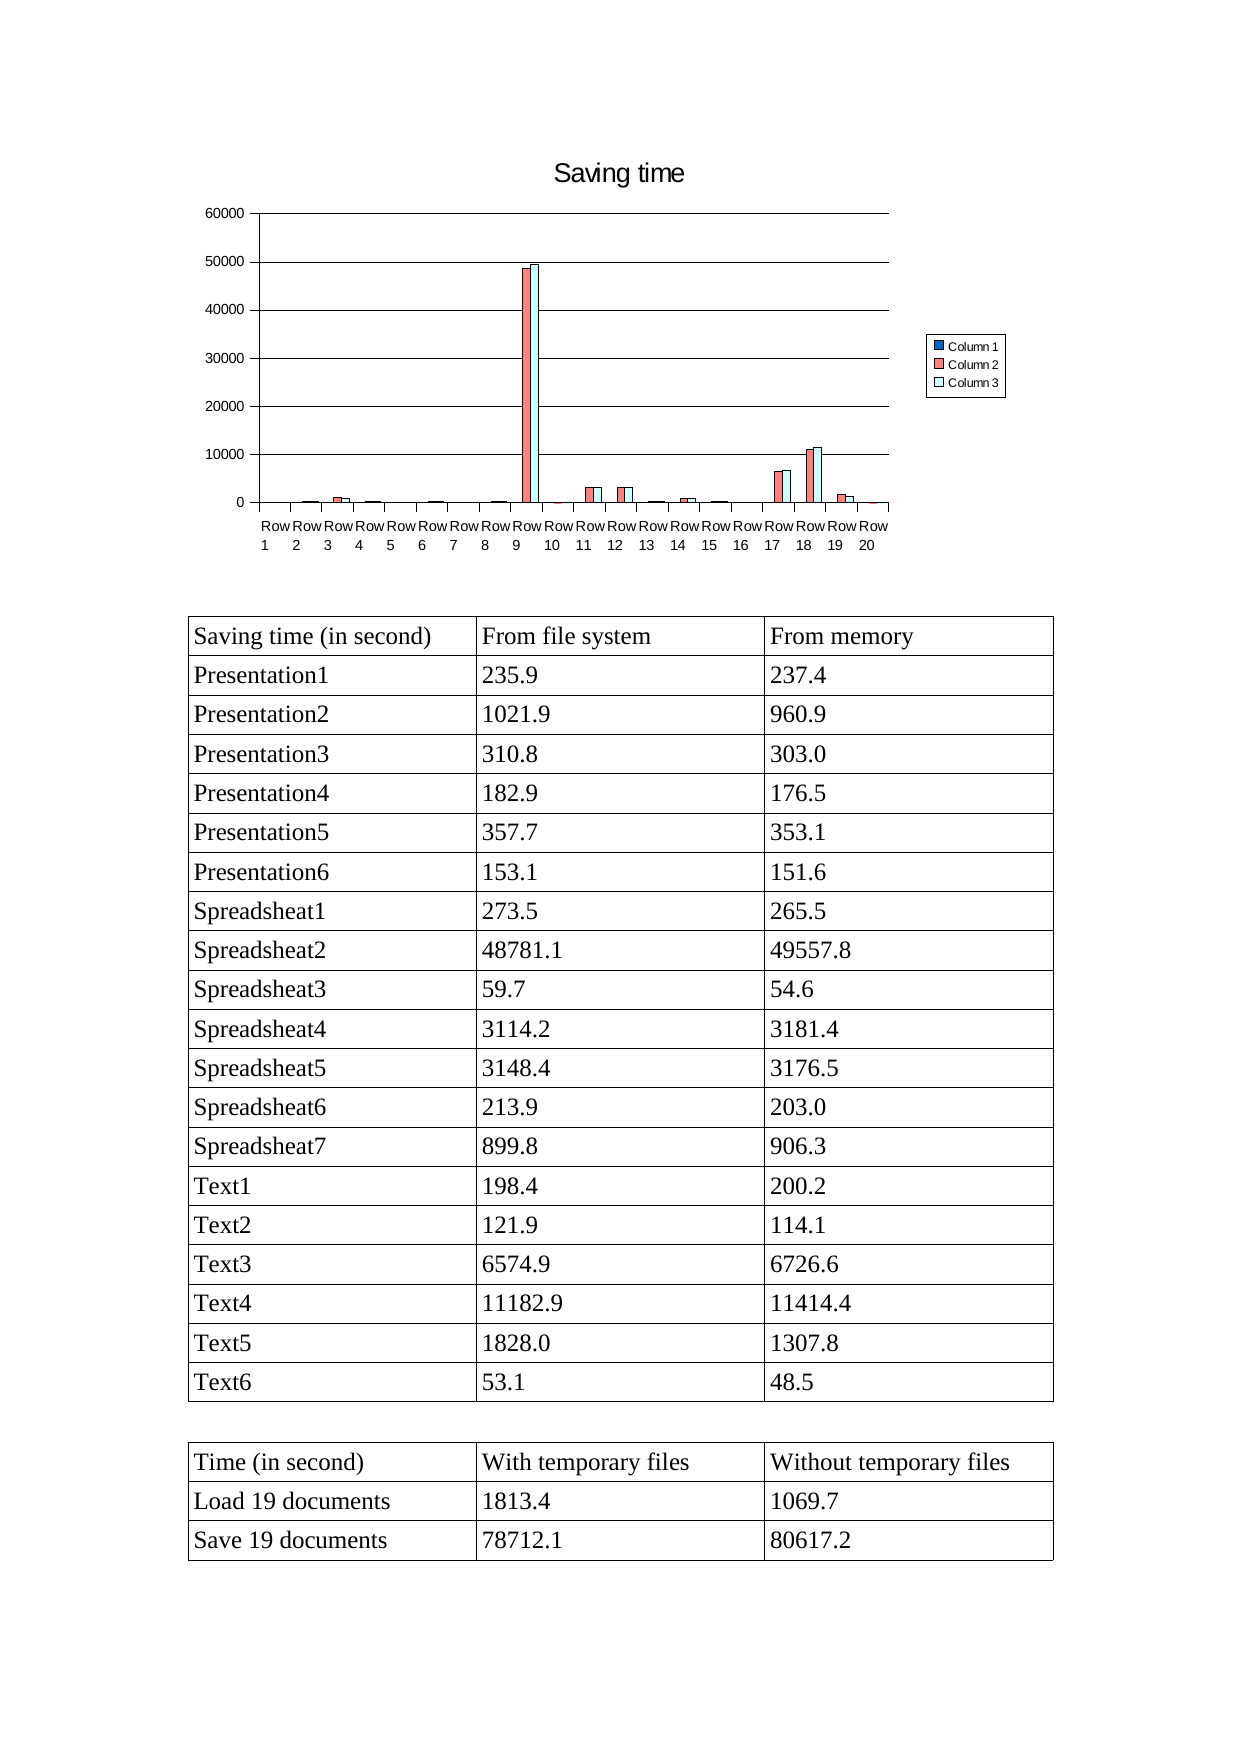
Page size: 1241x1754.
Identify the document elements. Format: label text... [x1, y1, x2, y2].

table_cell 1828.0 [477, 1324, 764, 1362]
table_cell 80617.2 [765, 1521, 1053, 1560]
table_cell 3114.2 [477, 1010, 764, 1048]
table_cell 203.0 [765, 1088, 1053, 1127]
table_cell 11414.4 [765, 1285, 1053, 1323]
table_cell Spreadsheat4 [189, 1010, 476, 1048]
table_header From memory [765, 617, 1053, 655]
table_cell Spreadsheat7 [189, 1128, 476, 1166]
table_cell Presentation2 [189, 696, 476, 734]
table_cell Presentation6 [189, 853, 476, 891]
table_cell Spreadsheat1 [189, 892, 476, 930]
table_cell Text3 [189, 1245, 476, 1284]
table_cell Text4 [189, 1285, 476, 1323]
table_header From file system [477, 617, 764, 655]
table_cell 54.6 [765, 971, 1053, 1009]
table_cell 273.5 [477, 892, 764, 930]
table_cell 6574.9 [477, 1245, 764, 1284]
table_cell 1021.9 [477, 696, 764, 734]
table_cell 48781.1 [477, 931, 764, 970]
table_cell Spreadsheat5 [189, 1049, 476, 1087]
table_cell 198.4 [477, 1167, 764, 1205]
table_cell Spreadsheat3 [189, 971, 476, 1009]
table_cell 899.8 [477, 1128, 764, 1166]
table_cell 353.1 [765, 814, 1053, 852]
table_cell Presentation1 [189, 656, 476, 695]
table_cell 265.5 [765, 892, 1053, 930]
table_cell 59.7 [477, 971, 764, 1009]
table_cell Presentation5 [189, 814, 476, 852]
table_header With temporary files [477, 1443, 764, 1481]
table_header Time (in second) [189, 1443, 476, 1481]
table_header Saving time (in second) [189, 617, 476, 655]
table_cell 11182.9 [477, 1285, 764, 1323]
table_cell 1307.8 [765, 1324, 1053, 1362]
table_cell Text2 [189, 1206, 476, 1244]
table_cell 235.9 [477, 656, 764, 695]
table_cell 906.3 [765, 1128, 1053, 1166]
table_cell Load 19 documents [189, 1482, 476, 1520]
table_cell Spreadsheat2 [189, 931, 476, 970]
table_cell 6726.6 [765, 1245, 1053, 1284]
table_cell Text5 [189, 1324, 476, 1362]
table_cell Presentation4 [189, 774, 476, 813]
table_cell 78712.1 [477, 1521, 764, 1560]
table_cell 176.5 [765, 774, 1053, 813]
table_cell 182.9 [477, 774, 764, 813]
table_cell Spreadsheat6 [189, 1088, 476, 1127]
table_cell 3181.4 [765, 1010, 1053, 1048]
table_cell Presentation3 [189, 735, 476, 773]
table_cell Text6 [189, 1363, 476, 1401]
table_cell 960.9 [765, 696, 1053, 734]
table_cell 151.6 [765, 853, 1053, 891]
table_cell 310.8 [477, 735, 764, 773]
table_cell 200.2 [765, 1167, 1053, 1205]
table_header Without temporary files [765, 1443, 1053, 1481]
table_cell 213.9 [477, 1088, 764, 1127]
table_cell Save 19 documents [189, 1521, 476, 1560]
table_cell 1813.4 [477, 1482, 764, 1520]
table_cell 237.4 [765, 656, 1053, 695]
table_cell 1069.7 [765, 1482, 1053, 1520]
table_cell 3148.4 [477, 1049, 764, 1087]
table_cell 303.0 [765, 735, 1053, 773]
table_cell 48.5 [765, 1363, 1053, 1401]
table_cell 357.7 [477, 814, 764, 852]
table_cell 153.1 [477, 853, 764, 891]
table_cell 53.1 [477, 1363, 764, 1401]
table_cell 121.9 [477, 1206, 764, 1244]
table_cell 114.1 [765, 1206, 1053, 1244]
table_cell 49557.8 [765, 931, 1053, 970]
table_cell 3176.5 [765, 1049, 1053, 1087]
table_cell Text1 [189, 1167, 476, 1205]
